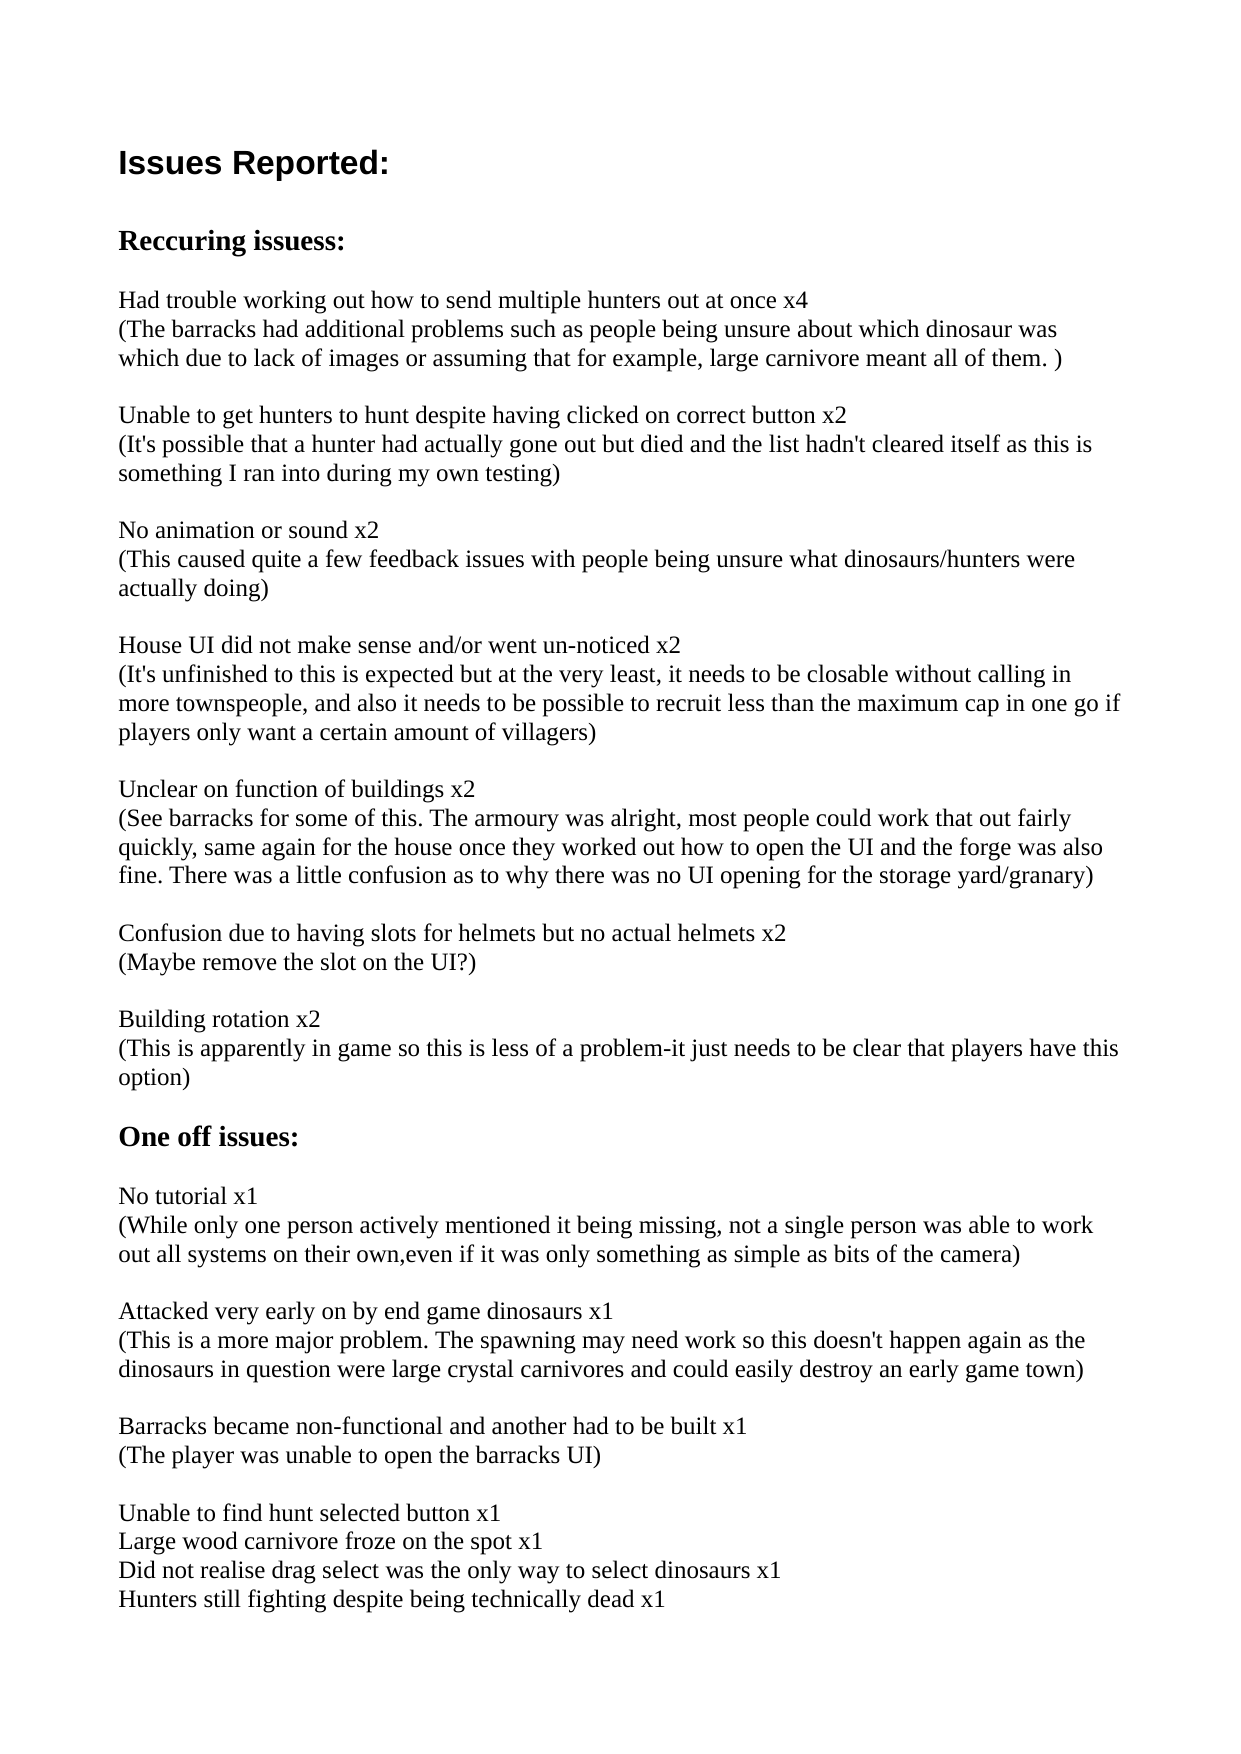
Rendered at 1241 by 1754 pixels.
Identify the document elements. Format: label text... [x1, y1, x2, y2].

text (The player was unable to open the barracks UI) [118, 1440, 1122, 1469]
text Did not realise drag select was the only way to select dinosaurs x1 [118, 1555, 1122, 1584]
text Unable to get hunters to hunt despite having clicked on correct button x2 [118, 400, 1122, 429]
text Unable to find hunt selected button x1 [118, 1498, 1122, 1526]
text Reccuring issuess: [118, 223, 1122, 257]
text (It's unfinished to this is expected but at the very least, it needs to be closable without calling in more townspeople, and also it needs to be possible to recruit less than the maximum cap in one go if players only want a certain amount of villagers) [118, 659, 1122, 745]
text (The barracks had additional problems such as people being unsure about which dinosaur was which due to lack of images or assuming that for example, large carnivore meant all of them. ) [118, 314, 1122, 372]
text Large wood carnivore froze on the spot x1 [118, 1526, 1122, 1555]
text No animation or sound x2 [118, 515, 1122, 544]
text (This is a more major problem. The spawning may need work so this doesn't happen again as the dinosaurs in question were large crystal carnivores and could easily destroy an early game town) [118, 1325, 1122, 1383]
text House UI did not make sense and/or went un-noticed x2 [118, 630, 1122, 659]
text (This caused quite a few feedback issues with people being unsure what dinosaurs/hunters were actually doing) [118, 544, 1122, 602]
text No tutorial x1 [118, 1181, 1122, 1210]
text (See barracks for some of this. The armoury was alright, most people could work that out fairly quickly, same again for the house once they worked out how to open the UI and the forge was also fine. There was a little confusion as to why there was no UI opening for the storage yard/granary) [118, 803, 1122, 889]
text Had trouble working out how to send multiple hunters out at once x4 [118, 285, 1122, 314]
text (While only one person actively mentioned it being missing, not a single person was able to work out all systems on their own,even if it was only something as simple as bits of the camera) [118, 1210, 1122, 1268]
text One off issues: [118, 1119, 1122, 1153]
subtitle Issues Reported: [118, 143, 1122, 182]
text Unclear on function of buildings x2 [118, 774, 1122, 803]
text Attacked very early on by end game dinosaurs x1 [118, 1296, 1122, 1325]
text Confusion due to having slots for helmets but no actual helmets x2 [118, 918, 1122, 947]
text (This is apparently in game so this is less of a problem-it just needs to be clear that players have this option) [118, 1033, 1122, 1090]
text (Maybe remove the slot on the UI?) [118, 947, 1122, 975]
text Hunters still fighting despite being technically dead x1 [118, 1584, 1122, 1613]
text Barracks became non-functional and another had to be built x1 [118, 1411, 1122, 1440]
text (It's possible that a hunter had actually gone out but died and the list hadn't cleared itself as this is something I ran into during my own testing) [118, 429, 1122, 487]
text Building rotation x2 [118, 1004, 1122, 1033]
